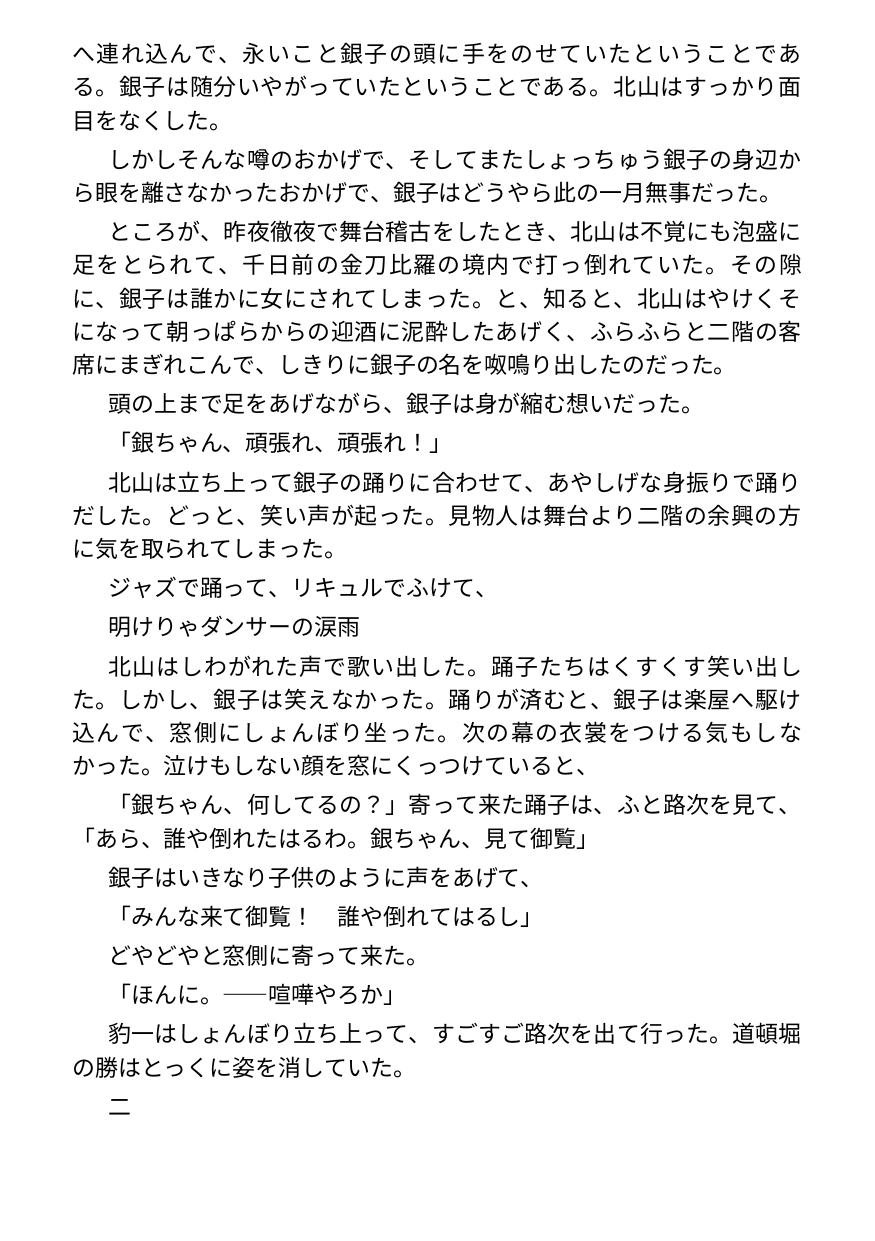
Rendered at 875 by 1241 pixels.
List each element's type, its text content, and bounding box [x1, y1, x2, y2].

text 「銀ちゃん、頑張れ、頑張れ！」 [72, 425, 802, 458]
text ところが、昨夜徹夜で舞台稽古をしたとき、北山は不覚にも泡盛に足をとられて、千日前の金刀比羅の境内で打っ倒れていた。その隙に、銀子は誰かに女にされてしまった。と、知ると、北山はやけくそになって朝っぱらからの迎酒に泥酔したあげく、ふらふらと二階の客席にまぎれこんで、しきりに銀子の名を呶鳴り出したのだった。 [72, 214, 802, 380]
text ジャズで踊って、リキュルでふけて、 [72, 570, 802, 603]
text どやどやと窓側に寄って来た。 [72, 938, 802, 971]
text しかしそんな噂のおかげで、そしてまたしょっちゅう銀子の身辺から眼を離さなかったおかげで、銀子はどうやら此の一月無事だった。 [72, 142, 802, 208]
text 「銀ちゃん、何してるの？」寄って来た踊子は、ふと路次を見て、「あら、誰や倒れたはるわ。銀ちゃん、見て御覧」 [72, 787, 802, 854]
text 明けりゃダンサーの涙雨 [72, 609, 802, 642]
text 北山は立ち上って銀子の踊りに合わせて、あやしげな身振りで踊りだした。どっと、笑い声が起った。見物人は舞台より二階の余興の方に気を取られてしまった。 [72, 464, 802, 564]
text 頭の上まで足をあげながら、銀子は身が縮む想いだった。 [72, 386, 802, 419]
text 豹一はしょんぼり立ち上って、すごすご路次を出て行った。道頓堀の勝はとっくに姿を消していた。 [72, 1016, 802, 1083]
text 「ほんに。――喧嘩やろか」 [72, 977, 802, 1010]
text 二 [72, 1089, 802, 1122]
text 銀子はいきなり子供のように声をあげて、 [72, 860, 802, 893]
text へ連れ込んで、永いこと銀子の頭に手をのせていたということである。銀子は随分いやがっていたということである。北山はすっかり面目をなくした。 [72, 36, 802, 136]
text 北山はしわがれた声で歌い出した。踊子たちはくすくす笑い出した。しかし、銀子は笑えなかった。踊りが済むと、銀子は楽屋へ駆け込んで、窓側にしょんぼり坐った。次の幕の衣裳をつける気もしなかった。泣けもしない顔を窓にくっつけていると、 [72, 648, 802, 781]
text 「みんな来て御覧！ 誰や倒れてはるし」 [72, 899, 802, 932]
